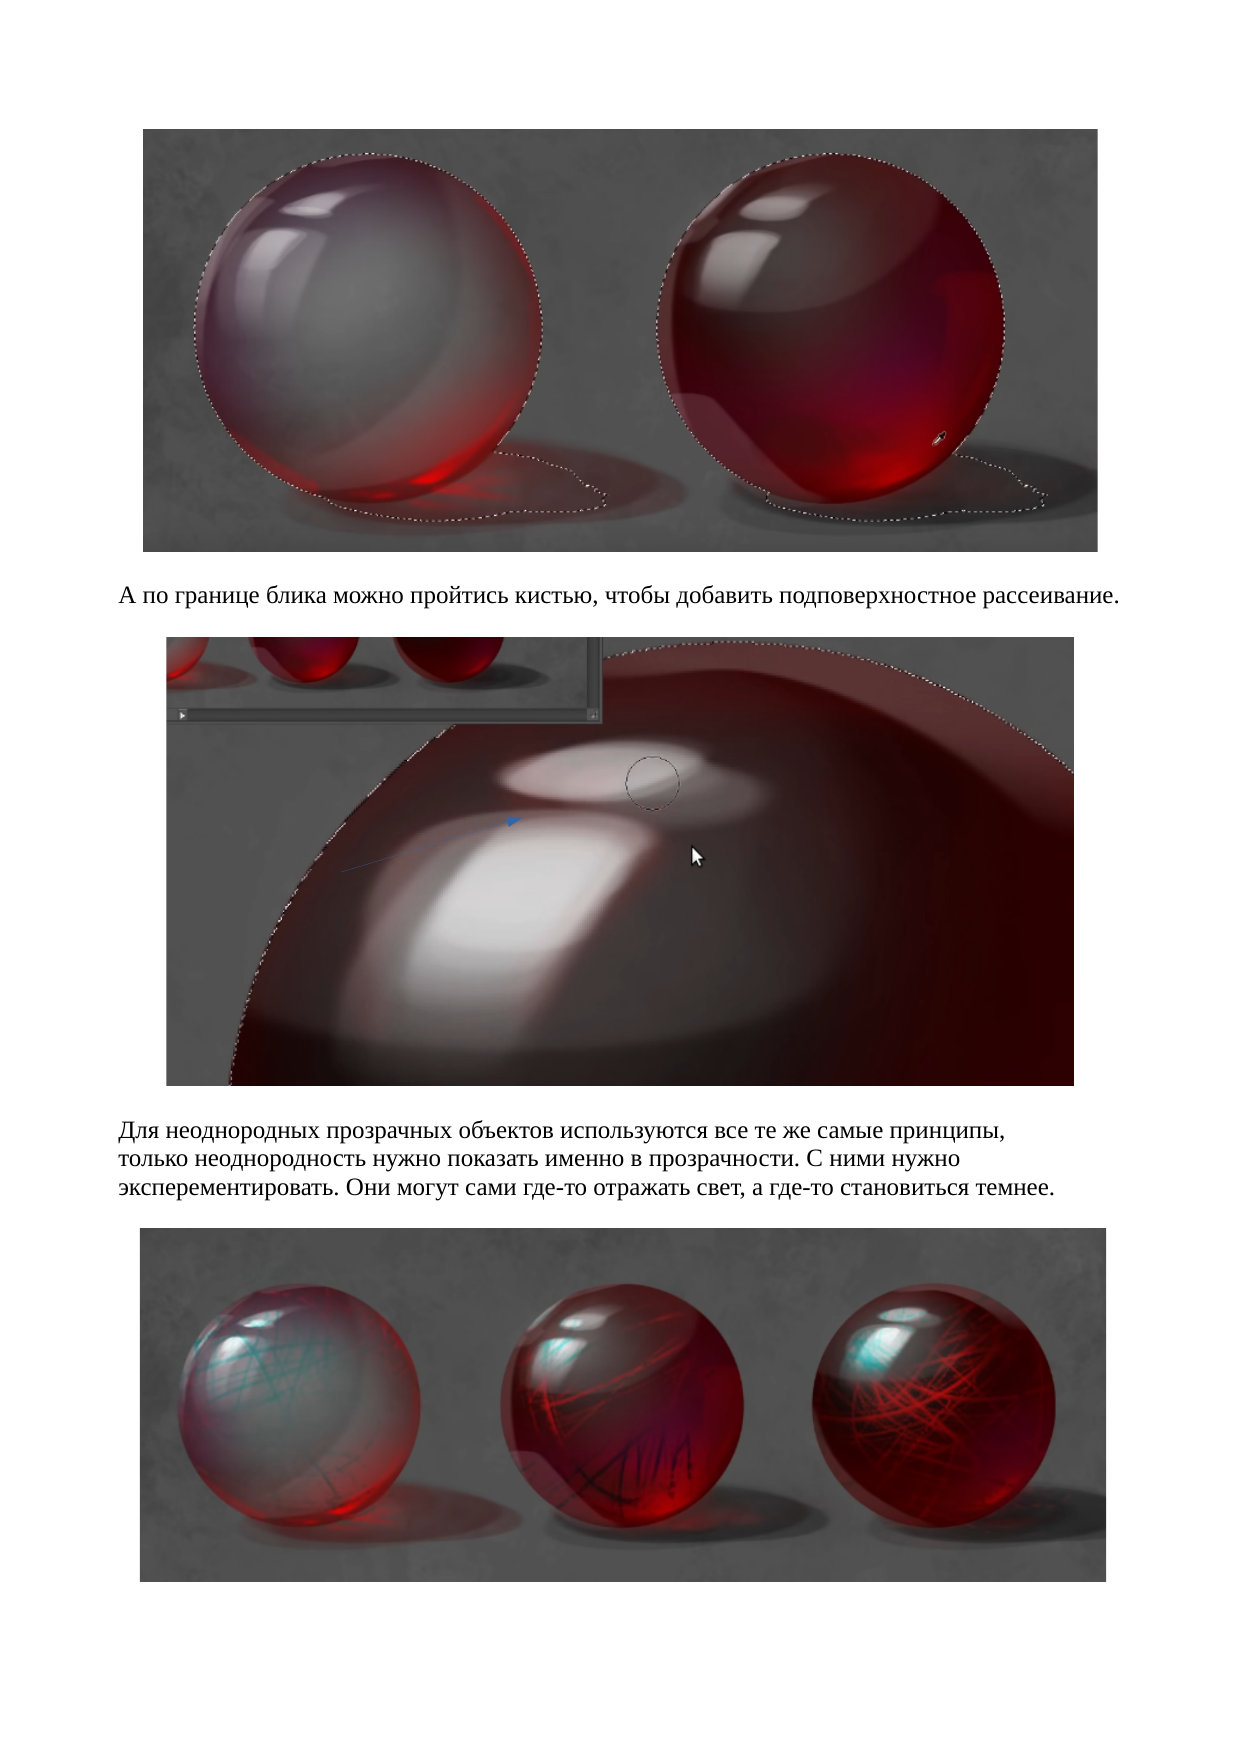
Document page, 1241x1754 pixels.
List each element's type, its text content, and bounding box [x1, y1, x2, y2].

picture [143, 129, 1098, 552]
text А по границе блика можно пройтись кистью, чтобы добавить подповерхностное рассеивание. [118, 580, 1122, 609]
picture [166, 637, 1074, 1086]
picture [139, 1228, 1107, 1582]
text Для неоднородных прозрачных объектов используются все те же самые принципы, [118, 1115, 1122, 1143]
text только неоднородность нужно показать именно в прозрачности. С ними нужно эксперементировать. Они могут сами где-то отражать свет, а где-то становиться темнее. [118, 1143, 1122, 1201]
